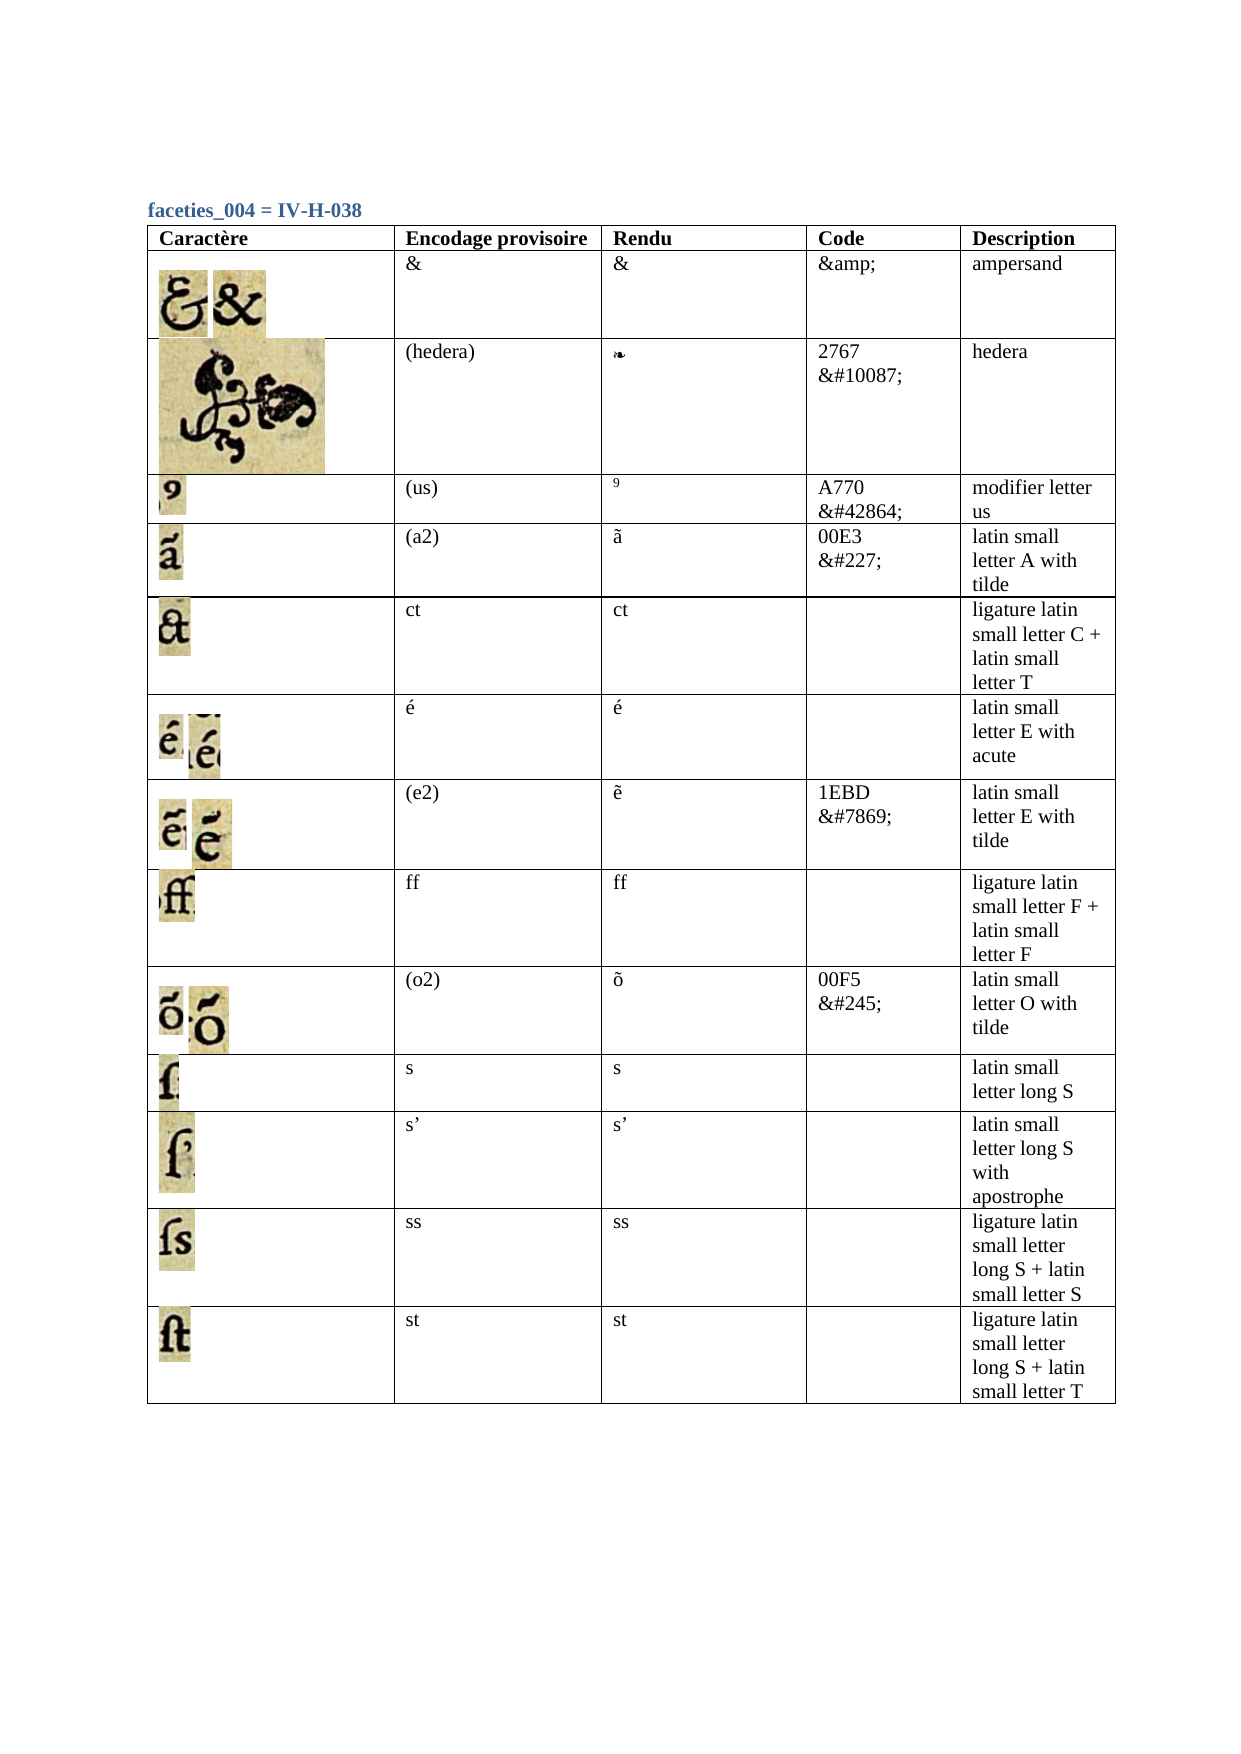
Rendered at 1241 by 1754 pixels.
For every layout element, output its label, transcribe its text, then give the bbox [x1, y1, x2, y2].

table_cell ❧ [602, 339, 806, 474]
table_cell 00F5 &#245; [807, 967, 960, 1053]
table_cell 2767 &#10087; [807, 339, 960, 474]
table_cell ẽ [602, 780, 806, 869]
table_cell (o2) [395, 967, 601, 1053]
table_cell s’ [395, 1112, 601, 1208]
table_cell [148, 1055, 158, 1111]
table_cell [148, 251, 394, 338]
table_cell (hedera) [395, 339, 601, 474]
table_header Code [807, 226, 960, 250]
table_cell &amp; [807, 251, 960, 338]
table_cell st [602, 1307, 806, 1403]
table_cell [807, 1055, 960, 1111]
table_cell & [395, 251, 601, 338]
table_cell ligature latin small letter F + latin small letter F [961, 870, 1115, 966]
table_cell (a2) [395, 524, 601, 596]
table_cell (us) [395, 475, 601, 523]
table_cell A770 &#42864; [807, 475, 960, 523]
table_cell [148, 598, 394, 694]
table_cell [148, 1112, 394, 1208]
table_cell modifier letter us [961, 475, 1115, 523]
table_header Caractère [148, 226, 394, 250]
table_cell [148, 339, 158, 474]
table_cell hedera [961, 339, 1115, 474]
table_cell ff [602, 870, 806, 966]
table_cell [179, 1055, 394, 1111]
table_cell latin small letter O with tilde [961, 967, 1115, 1053]
table_cell latin small letter E with tilde [961, 780, 1115, 869]
table_cell latin small letter long S with apostrophe [961, 1112, 1115, 1208]
table_cell [148, 475, 394, 523]
table_cell ss [395, 1209, 601, 1306]
subtitle faceties_004 = IV-H-038 [148, 198, 1093, 222]
table_cell latin small letter A with tilde [961, 524, 1115, 596]
table_cell ã [602, 524, 806, 596]
table_cell 1EBD &#7869; [807, 780, 960, 869]
table_cell [148, 695, 394, 779]
table_cell s’ [602, 1112, 806, 1208]
table_cell [148, 967, 394, 1053]
table_cell [807, 1209, 960, 1306]
table_header Encodage provisoire [395, 226, 601, 250]
table_cell [807, 1307, 960, 1403]
table_header Rendu [602, 226, 806, 250]
table_cell ligature latin small letter long S + latin small letter T [961, 1307, 1115, 1403]
table_cell [148, 524, 394, 596]
table_cell [807, 870, 960, 966]
table_cell 00E3 &#227; [807, 524, 960, 596]
table_cell õ [602, 967, 806, 1053]
table_cell [148, 1307, 394, 1403]
table_cell ff [395, 870, 601, 966]
table_cell é [602, 695, 806, 779]
table_cell latin small letter long S [961, 1055, 1115, 1111]
table_cell 9 [602, 475, 806, 523]
table_cell ss [602, 1209, 806, 1306]
table_cell (e2) [395, 780, 601, 869]
table_cell & [602, 251, 806, 338]
table_cell [148, 1209, 394, 1306]
table_cell ampersand [961, 251, 1115, 338]
table_cell ligature latin small letter long S + latin small letter S [961, 1209, 1115, 1306]
table_cell [807, 1112, 960, 1208]
table_cell [325, 339, 394, 474]
table_cell ligature latin small letter C + latin small letter T [961, 598, 1115, 694]
table_cell latin small letter E with acute [961, 695, 1115, 779]
table_cell st [395, 1307, 601, 1403]
table_header Description [961, 226, 1115, 250]
table_cell [807, 695, 960, 779]
table_cell ct [602, 598, 806, 694]
table_cell [807, 598, 960, 694]
table_cell [148, 780, 394, 869]
table_cell s [395, 1055, 601, 1111]
table_cell é [395, 695, 601, 779]
table_cell s [602, 1055, 806, 1111]
table_cell [148, 870, 394, 966]
table_cell ct [395, 598, 601, 694]
